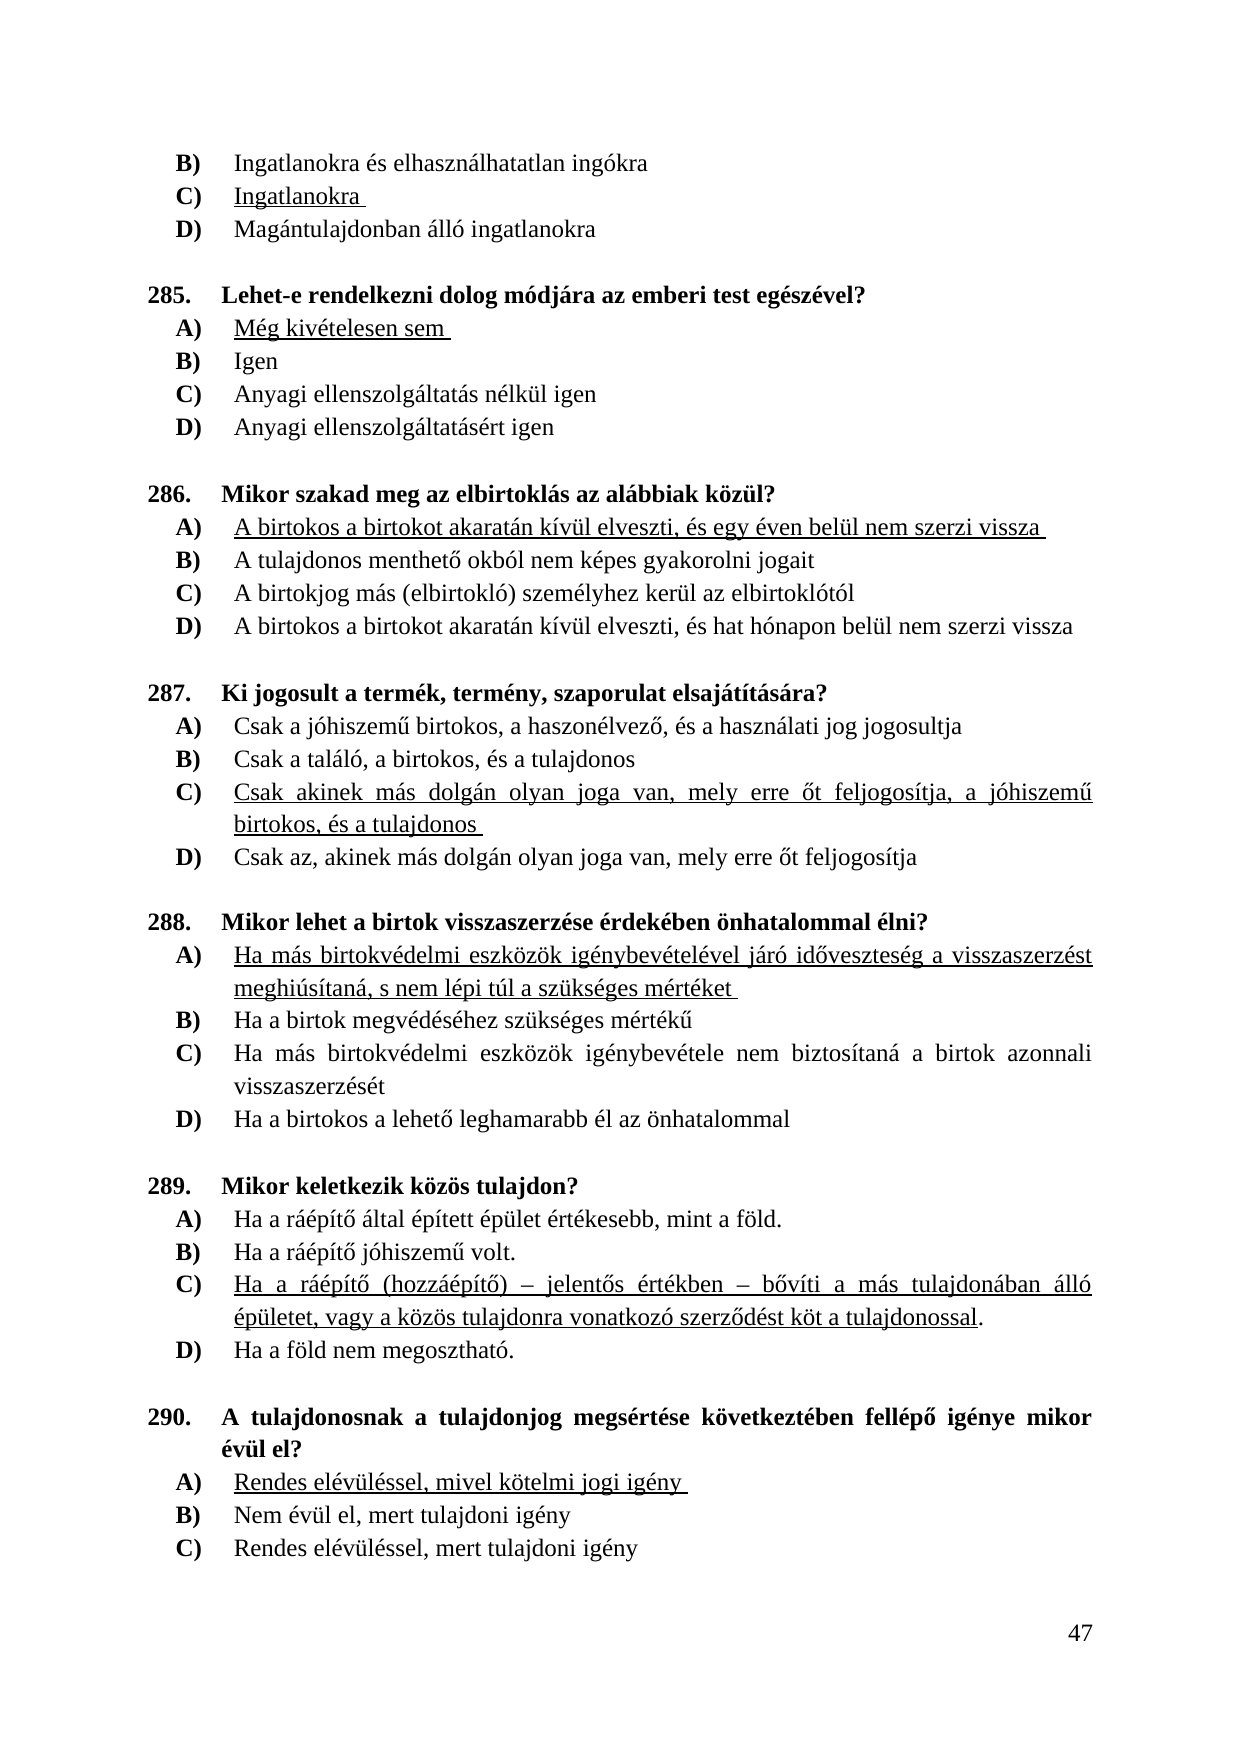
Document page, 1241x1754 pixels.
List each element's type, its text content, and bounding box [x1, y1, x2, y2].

list Anyagi ellenszolgáltatás nélkül igen [175, 379, 1093, 408]
list Csak a találó, a birtokos, és a tulajdonos [175, 744, 1093, 773]
list Igen [175, 346, 1093, 375]
list Lehet-e rendelkezni dolog módjára az emberi test egészével? [147, 281, 1093, 309]
list Ha a föld nem megosztható. [175, 1335, 1093, 1363]
list Rendes elévüléssel, mert tulajdoni igény [175, 1533, 1093, 1562]
list Ha a ráépítő (hozzáépítő) – jelentős értékben – bővíti a más tulajdonában álló épületet, vagy a közös tulajdonra vonatkozó szerződést köt a tulajdonossal. [175, 1269, 1093, 1331]
list Mikor keletkezik közös tulajdon? [147, 1171, 1093, 1199]
list Ha a ráépítő jóhiszemű volt. [175, 1237, 1093, 1265]
list Magántulajdonban álló ingatlanokra [175, 214, 1093, 243]
list A birtokos a birtokot akaratán kívül elveszti, és hat hónapon belül nem szerzi vissza [175, 611, 1093, 640]
list Csak a jóhiszemű birtokos, a haszonélvező, és a használati jog jogosultja [175, 711, 1093, 740]
list Nem évül el, mert tulajdoni igény [175, 1500, 1093, 1529]
list Ha a ráépítő által épített épület értékesebb, mint a föld. [175, 1204, 1093, 1232]
list Ha más birtokvédelmi eszközök igénybevételével járó időveszteség a visszaszerzést meghiúsítaná, s nem lépi túl a szükséges mértéket [175, 940, 1093, 1001]
list Csak az, akinek más dolgán olyan joga van, mely erre őt feljogosítja [175, 842, 1093, 871]
list Rendes elévüléssel, mivel kötelmi jogi igény [175, 1467, 1093, 1496]
list Ha a birtok megvédéséhez szükséges mértékű [175, 1006, 1093, 1034]
list Még kivételesen sem [175, 313, 1093, 342]
list Ha más birtokvédelmi eszközök igénybevétele nem biztosítaná a birtok azonnali visszaszerzését [175, 1038, 1093, 1099]
list Anyagi ellenszolgáltatásért igen [175, 412, 1093, 441]
list Mikor szakad meg az elbirtoklás az alábbiak közül? [147, 479, 1093, 508]
list A tulajdonos menthető okból nem képes gyakorolni jogait [175, 545, 1093, 574]
list Mikor lehet a birtok visszaszerzése érdekében önhatalommal élni? [147, 907, 1093, 936]
list Ingatlanokra és elhasználhatatlan ingókra [175, 148, 1093, 177]
list A birtokjog más (elbirtokló) személyhez kerül az elbirtoklótól [175, 578, 1093, 607]
list Ki jogosult a termék, termény, szaporulat elsajátítására? [147, 678, 1093, 707]
list Ingatlanokra [175, 181, 1093, 210]
list Ha a birtokos a lehető leghamarabb él az önhatalommal [175, 1104, 1093, 1132]
list A tulajdonosnak a tulajdonjog megsértése következtében fellépő igénye mikor évül el? [147, 1402, 1093, 1463]
list Csak akinek más dolgán olyan joga van, mely erre őt feljogosítja, a jóhiszemű birtokos, és a tulajdonos [175, 777, 1093, 838]
list A birtokos a birtokot akaratán kívül elveszti, és egy éven belül nem szerzi vissza [175, 512, 1093, 541]
